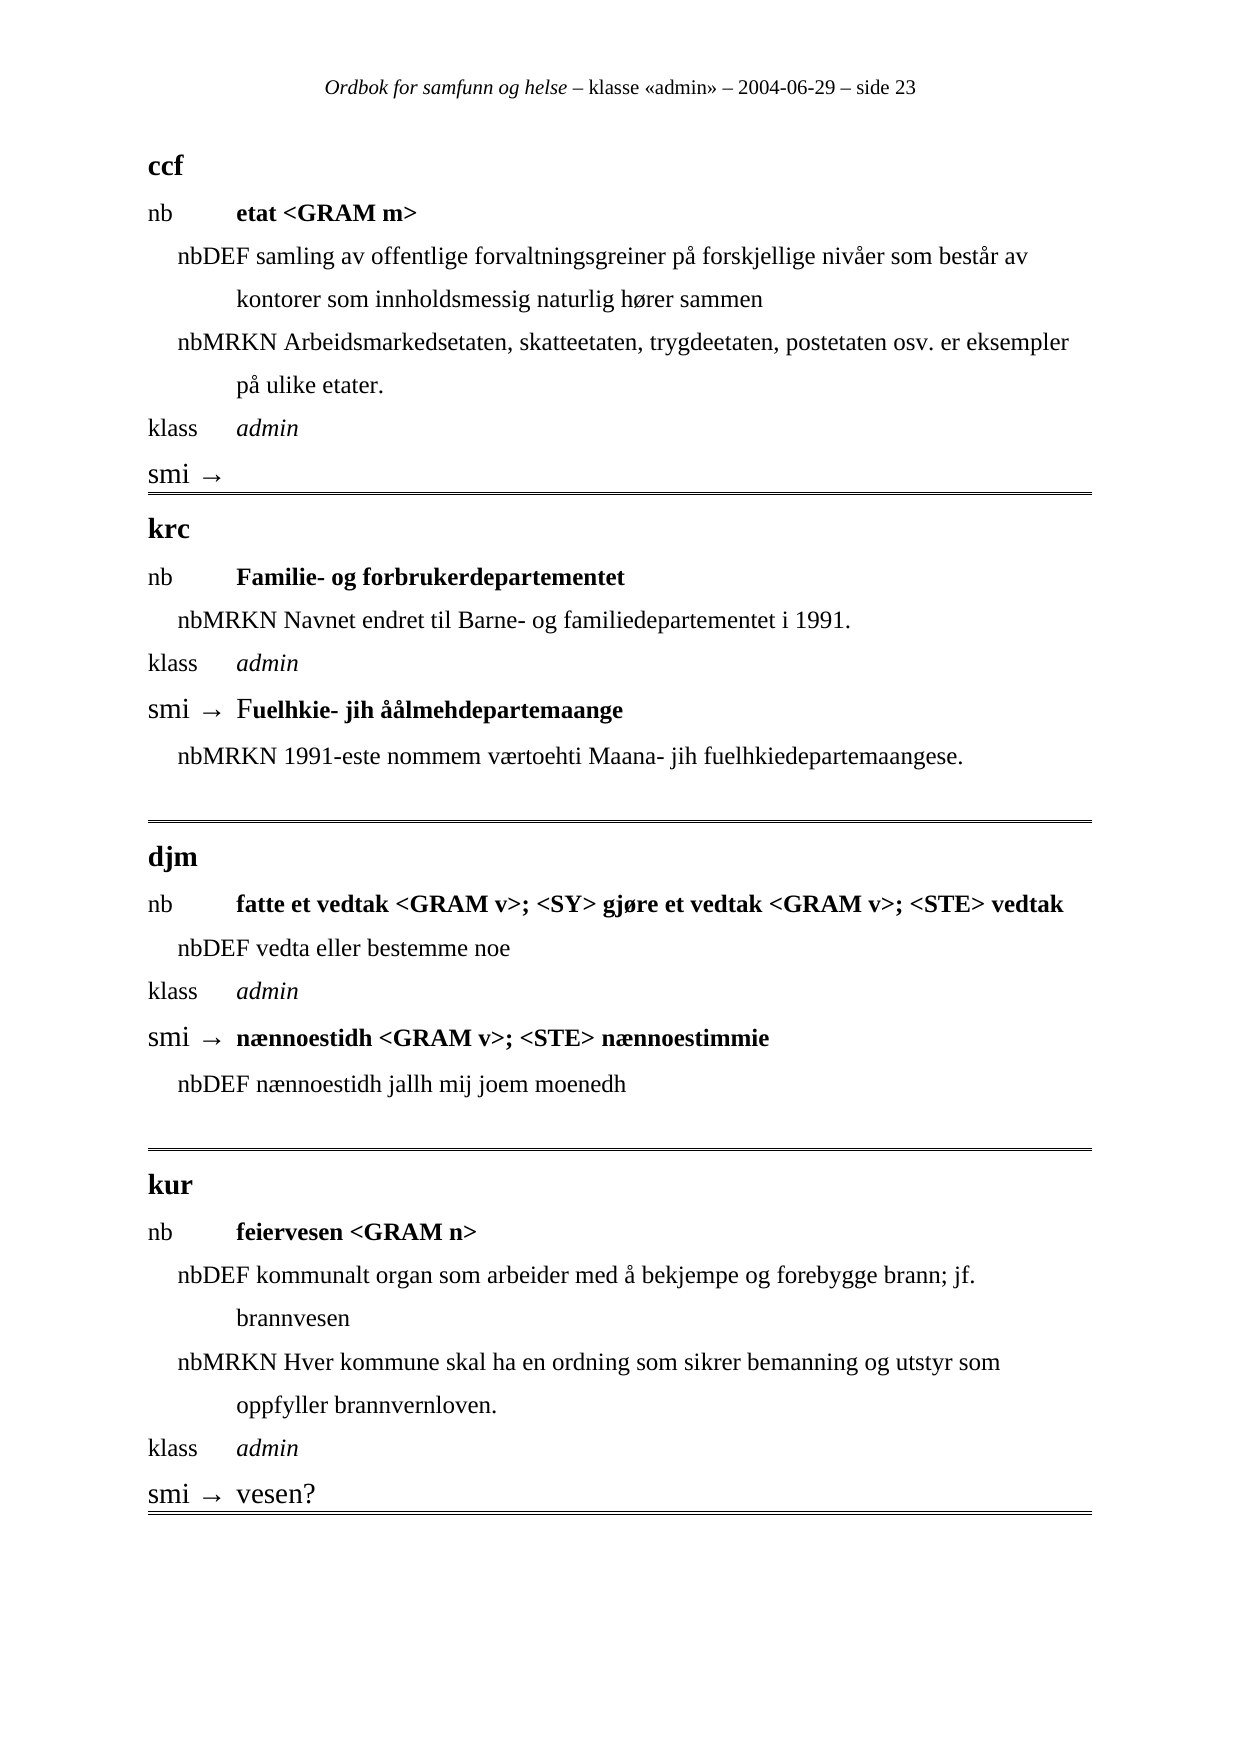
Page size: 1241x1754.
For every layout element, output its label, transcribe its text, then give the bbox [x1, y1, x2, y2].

text nbDEF kommunalt organ som arbeider med å bekjempe og forebygge brann; jf. brannvesen [177, 1260, 1092, 1332]
text smi → Fuelhkie- jih åålmehdepartemaange [148, 691, 1092, 724]
text kur [148, 1167, 1092, 1201]
text nb feiervesen <GRAM n> [148, 1217, 1092, 1246]
text smi → vesen? [148, 1476, 1092, 1511]
text djm [148, 839, 1092, 873]
text nb Familie- og forbrukerdepartementet [148, 562, 1092, 590]
text klass admin [148, 976, 1092, 1004]
text nb fatte et vedtak <GRAM v>; <SY> gjøre et vedtak <GRAM v>; <STE> vedtak [148, 889, 1092, 918]
text krc [148, 511, 1092, 545]
text nbMRKN 1991-este nommem værtoehti Maana- jih fuelhkiedepartemaangese. [177, 741, 1092, 770]
text klass admin [148, 648, 1092, 677]
text nbMRKN Arbeidsmarkedsetaten, skatteetaten, trygdeetaten, postetaten osv. er eksempler på ulike etater. [177, 327, 1092, 399]
text nbDEF nænnoestidh jallh mij joem moenedh [177, 1069, 1092, 1098]
text nbDEF vedta eller bestemme noe [177, 933, 1092, 961]
text smi → nænnoestidh <GRAM v>; <STE> nænnoestimmie [148, 1019, 1092, 1052]
text smi → [148, 457, 1092, 492]
text nbDEF samling av offentlige forvaltningsgreiner på forskjellige nivåer som består av kontorer som innholdsmessig naturlig hører sammen [177, 241, 1092, 313]
text nb etat <GRAM m> [148, 198, 1092, 227]
text klass admin [148, 1433, 1092, 1462]
text klass admin [148, 413, 1092, 442]
text ccf [148, 148, 1092, 181]
text nbMRKN Navnet endret til Barne- og familiedepartementet i 1991. [177, 605, 1092, 633]
text nbMRKN Hver kommune skal ha en ordning som sikrer bemanning og utstyr som oppfyller brannvernloven. [177, 1347, 1092, 1418]
